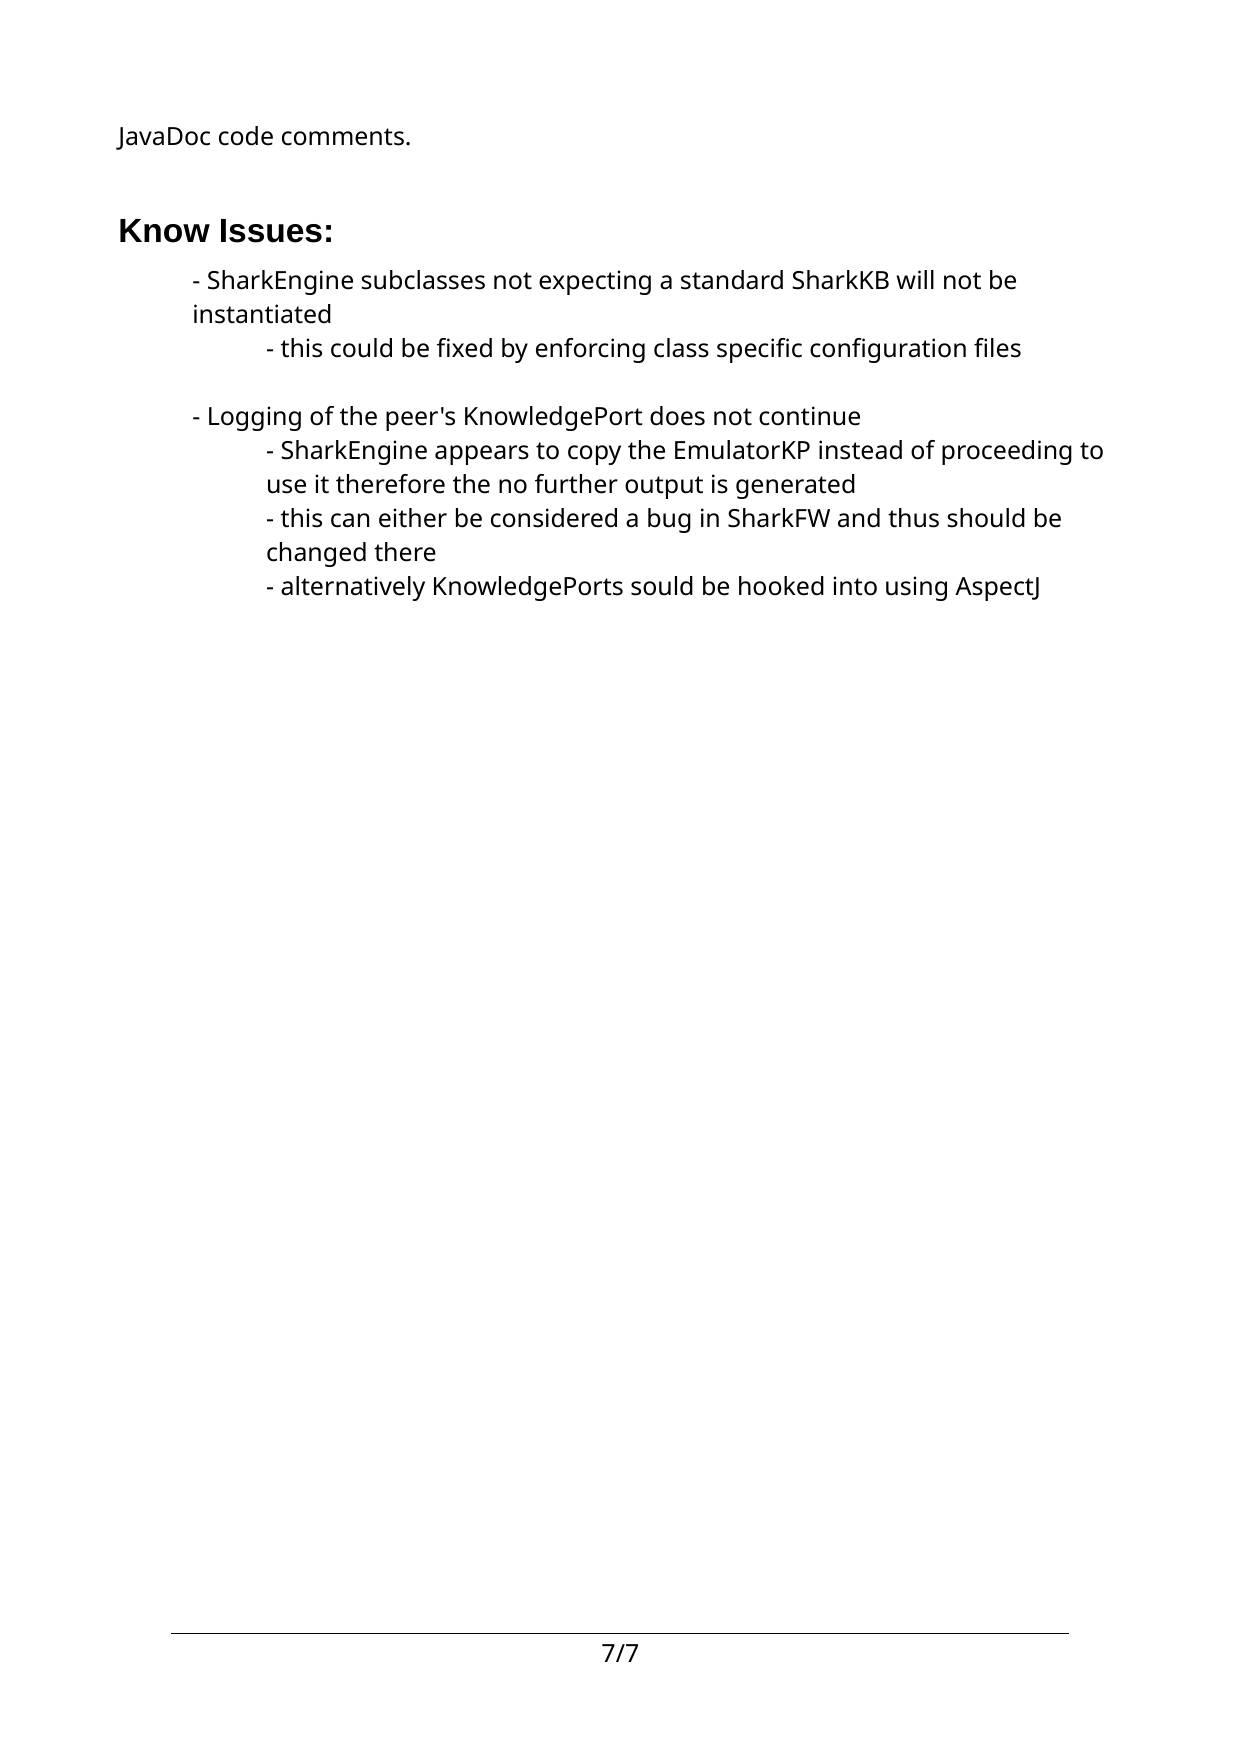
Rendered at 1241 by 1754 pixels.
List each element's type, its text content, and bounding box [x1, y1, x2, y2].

text - Logging of the peer's KnowledgePort does not continue [192, 399, 1122, 433]
text - SharkEngine appears to copy the EmulatorKP instead of proceeding to use it therefore the no further output is generated [266, 433, 1122, 501]
text - alternatively KnowledgePorts sould be hooked into using AspectJ [266, 569, 1122, 603]
list - this could be fixed by enforcing class specific configuration files [266, 331, 1122, 364]
subtitle Know Issues: [118, 211, 1122, 250]
text - this can either be considered a bug in SharkFW and thus should be changed there [266, 501, 1122, 569]
text JavaDoc code comments. [118, 118, 1122, 152]
list - SharkEngine subclasses not expecting a standard SharkKB will not be instantiated [192, 262, 1122, 331]
